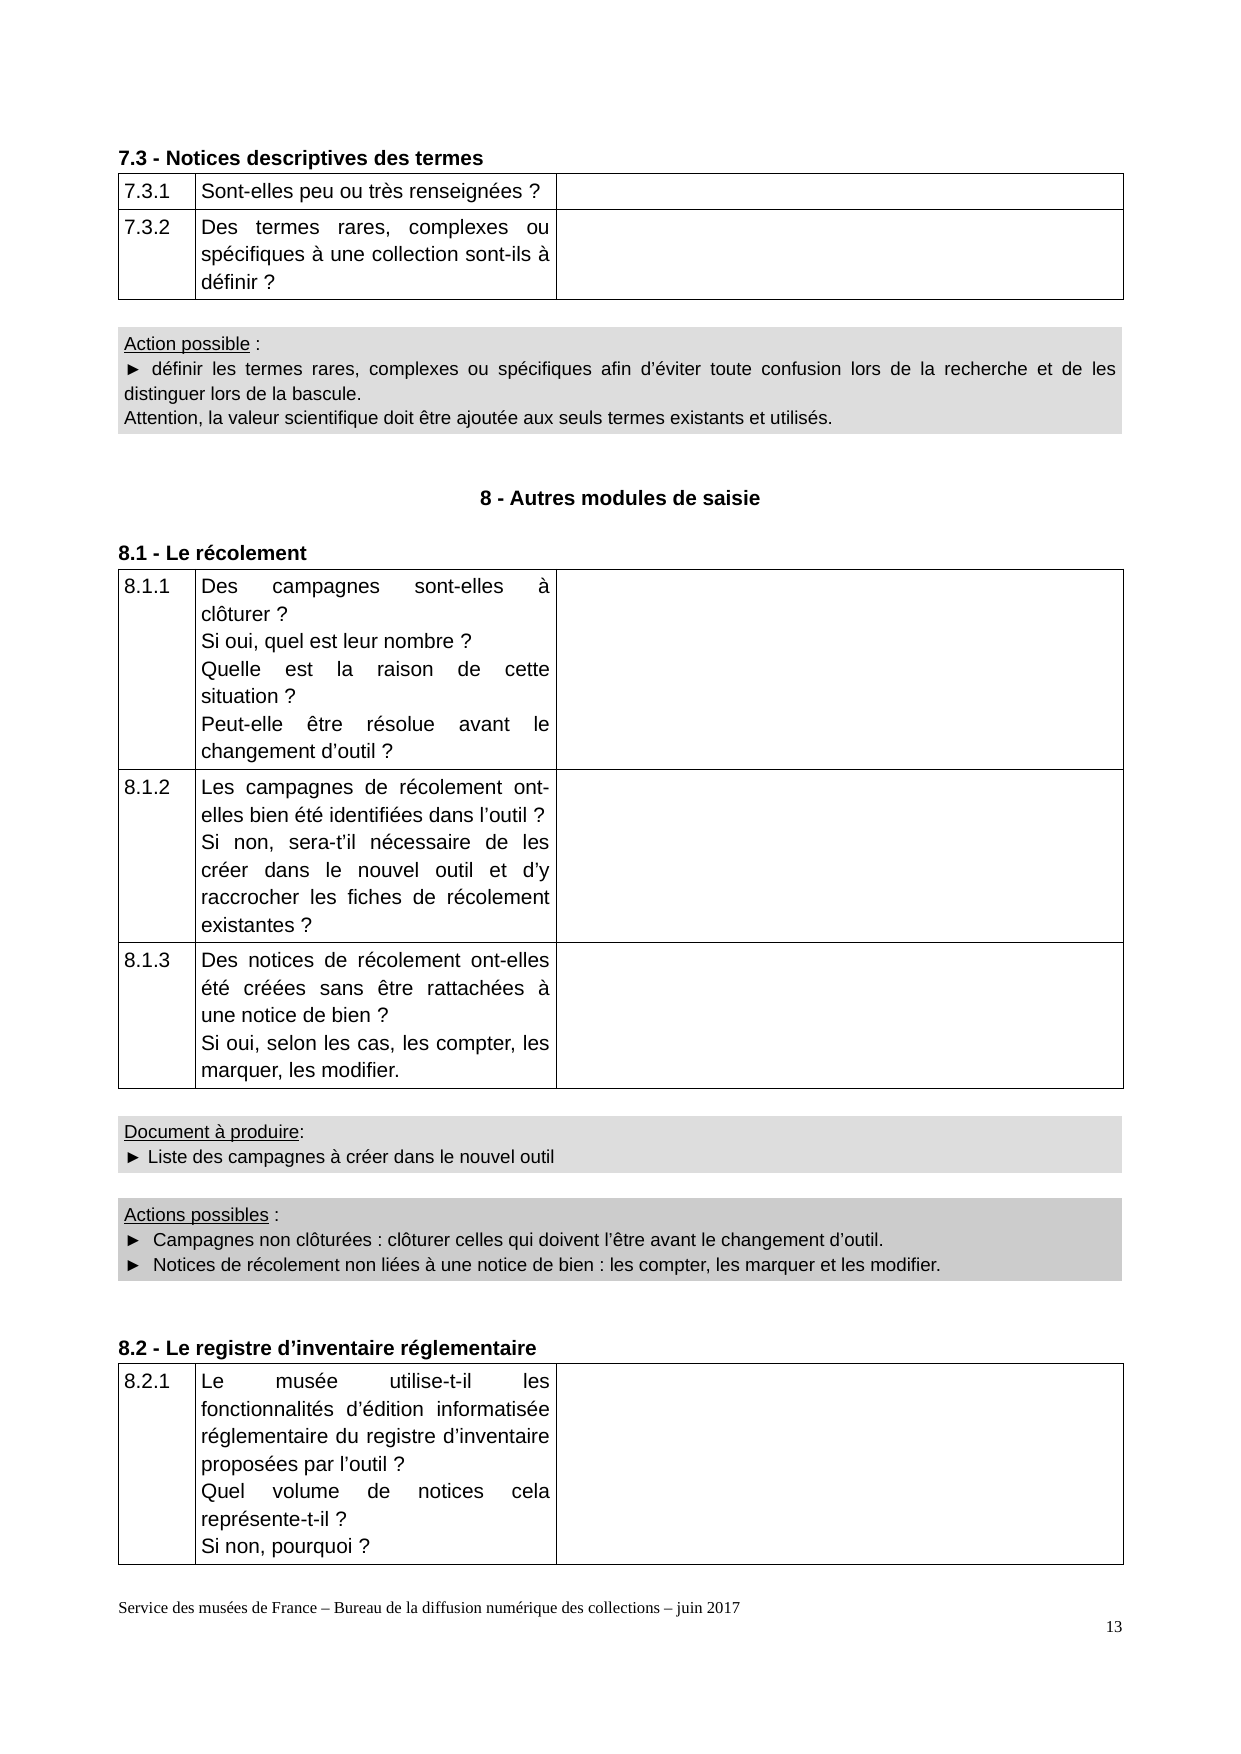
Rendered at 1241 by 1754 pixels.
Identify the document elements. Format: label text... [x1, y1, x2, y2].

table_cell [557, 770, 1123, 942]
table_cell Des termes rares, complexes ou spécifiques à une collection sont-ils à définir ? [196, 210, 556, 299]
table_header [557, 174, 1123, 209]
text 8 - Autres modules de saisie [118, 486, 1122, 510]
table_cell [557, 943, 1123, 1088]
table_header 8.1.1 [119, 570, 195, 769]
table_cell 8.1.2 [119, 770, 195, 942]
table_header Sont-elles peu ou très renseignées ? [196, 174, 556, 209]
text 8.2 - Le registre d’inventaire réglementaire [118, 1336, 1122, 1360]
table_header Document à produire: ► Liste des campagnes à créer dans le nouvel outil [118, 1116, 1122, 1173]
text 7.3 - Notices descriptives des termes [118, 146, 1122, 169]
text 8.1 - Le récolement [118, 541, 1122, 565]
table_cell Les campagnes de récolement ont-elles bien été identifiées dans l’outil ? Si non, sera-t’il nécessaire de les créer dans le nouvel outil et d’y raccrocher les fiches de récolement existantes ? [196, 770, 556, 942]
table_header [557, 570, 1123, 769]
table_header Des campagnes sont-elles à clôturer ? Si oui, quel est leur nombre ? Quelle est la raison de cette situation ? Peut-elle être résolue avant le changement d’outil ? [196, 570, 556, 769]
table_header [557, 1364, 1123, 1564]
table_cell 7.3.2 [119, 210, 195, 299]
table_cell [557, 210, 1123, 299]
table_header Actions possibles : ► Campagnes non clôturées : clôturer celles qui doivent l’être avant le changement d’outil. ► Notices de récolement non liées à une notice de bien : les compter, les marquer et les modifier. [118, 1198, 1122, 1281]
table_cell Des notices de récolement ont-elles été créées sans être rattachées à une notice de bien ? Si oui, selon les cas, les compter, les marquer, les modifier. [196, 943, 556, 1088]
table_header 7.3.1 [119, 174, 195, 209]
table_header Action possible : ► définir les termes rares, complexes ou spécifiques afin d’éviter toute confusion lors de la recherche et de les distinguer lors de la bascule. Attention, la valeur scientifique doit être ajoutée aux seuls termes existants et utilisés. [118, 327, 1122, 434]
table_header Le musée utilise-t-il les fonctionnalités d’édition informatisée réglementaire du registre d’inventaire proposées par l’outil ? Quel volume de notices cela représente-t-il ? Si non, pourquoi ? [196, 1364, 556, 1564]
table_cell 8.1.3 [119, 943, 195, 1088]
table_header 8.2.1 [119, 1364, 195, 1564]
